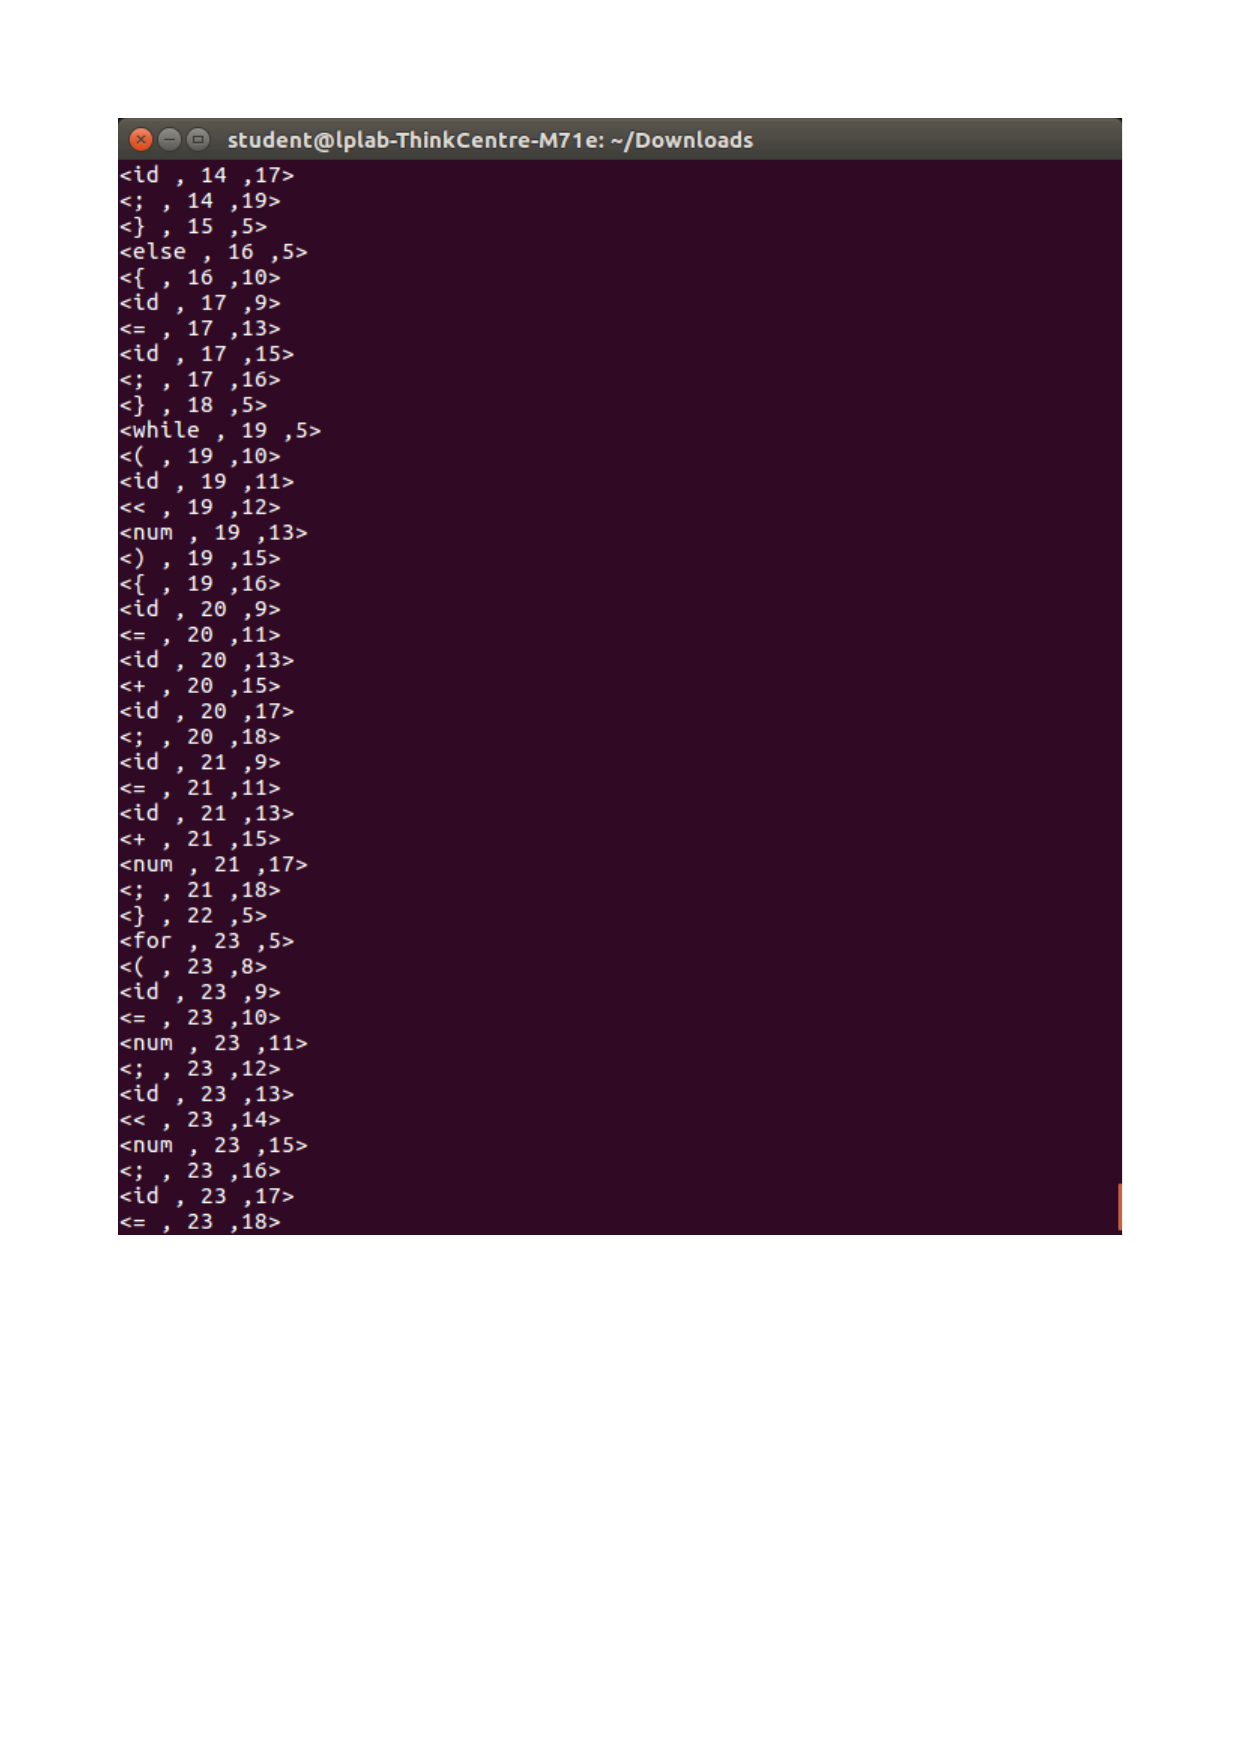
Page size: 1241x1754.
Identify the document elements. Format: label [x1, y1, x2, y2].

picture [118, 118, 1123, 1235]
